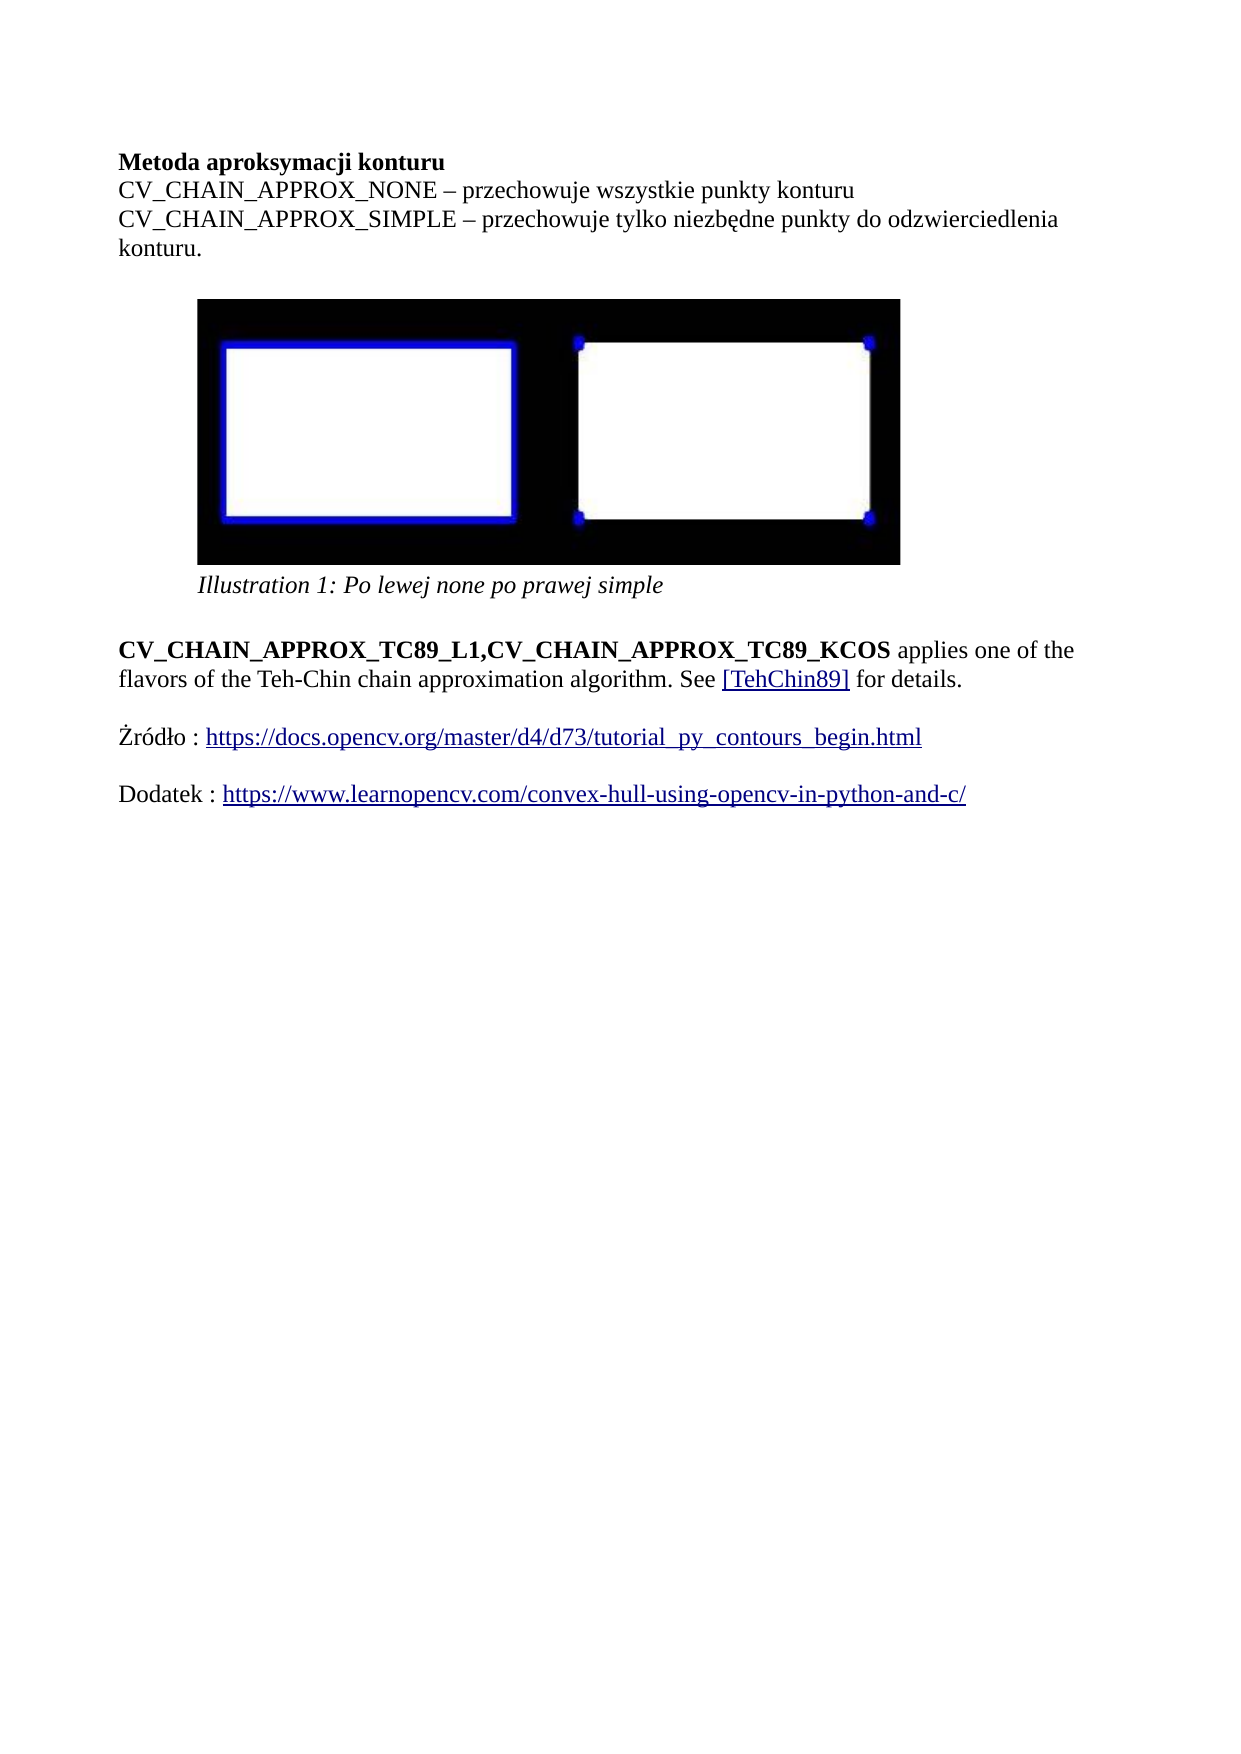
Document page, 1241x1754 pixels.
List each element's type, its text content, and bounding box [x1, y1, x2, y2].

text CV_CHAIN_APPROX_TC89_L1,CV_CHAIN_APPROX_TC89_KCOS applies one of the flavors of the Teh-Chin chain approximation algorithm. See [TehChin89] for details. [118, 636, 1122, 693]
text CV_CHAIN_APPROX_SIMPLE – przechowuje tylko niezbędne punkty do odzwierciedlenia konturu. [118, 204, 1122, 262]
text Metoda aproksymacji konturu [118, 147, 1122, 176]
text Dodatek : https://www.learnopencv.com/convex-hull-using-opencv-in-python-and-c/ [118, 779, 1122, 808]
picture [197, 299, 901, 565]
text CV_CHAIN_APPROX_NONE – przechowuje wszystkie punkty konturu [118, 176, 1122, 204]
text Illustration 1: Po lewej none po prawej simple [197, 565, 901, 599]
text [197, 287, 901, 299]
text Żródło : https://docs.opencv.org/master/d4/d73/tutorial_py_contours_begin.html [118, 722, 1122, 751]
